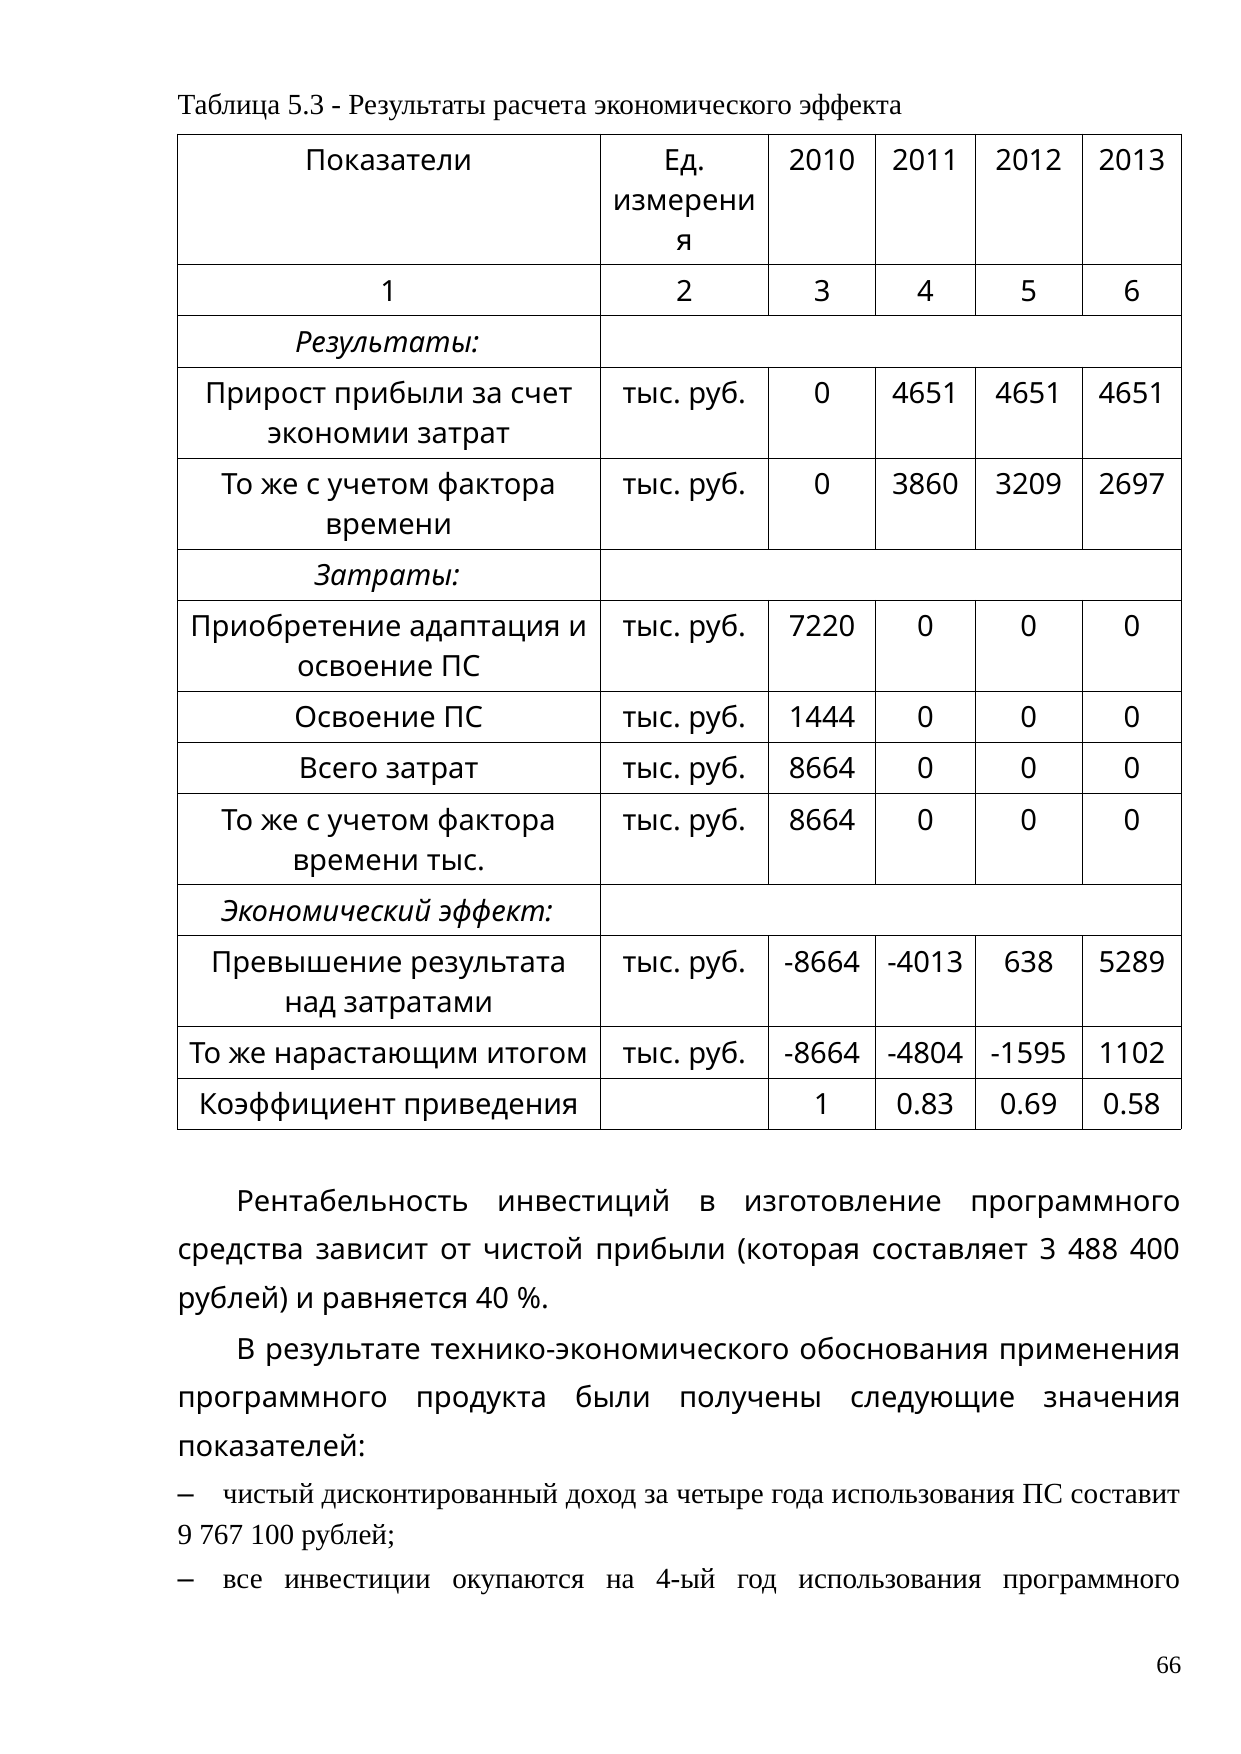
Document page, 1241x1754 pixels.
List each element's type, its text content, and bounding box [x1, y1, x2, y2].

text Рентабельность инвестиций в изготовление программного средства зависит от чистой прибыли (которая составляет 3 488 400 рублей) и равняется 40 %. [177, 1180, 1181, 1317]
table_cell [601, 550, 1181, 600]
table_cell -8664 [769, 1027, 875, 1078]
table_cell -8664 [769, 936, 875, 1026]
table_cell 1444 [769, 692, 875, 742]
table_cell 0 [876, 743, 975, 793]
table_cell тыс. руб. [601, 936, 768, 1026]
table_cell 0 [876, 601, 975, 691]
table_cell тыс. руб. [601, 368, 768, 458]
table_cell Всего затрат [178, 743, 600, 793]
table_header Ед. измерения [601, 135, 768, 264]
text В результате технико-экономического обоснования применения программного продукта были получены следующие значения показателей: [177, 1328, 1181, 1464]
table_cell [601, 1079, 768, 1129]
table_cell Освоение ПС [178, 692, 600, 742]
text Таблица 5.3 - Результаты расчета экономического эффекта [177, 87, 1181, 121]
table_cell 6 [1083, 265, 1181, 315]
table_cell 0 [876, 794, 975, 884]
table_cell 4 [876, 265, 975, 315]
table_cell 1 [178, 265, 600, 315]
table_cell Экономический эффект: [178, 885, 600, 935]
table_cell 3209 [976, 459, 1082, 548]
table_cell тыс. руб. [601, 459, 768, 548]
table_cell 2 [601, 265, 768, 315]
table_cell 1 [769, 1079, 875, 1129]
table_header 2013 [1083, 135, 1181, 264]
table_cell тыс. руб. [601, 692, 768, 742]
table_cell -4013 [876, 936, 975, 1026]
table_cell Приобретение адаптация и освоение ПС [178, 601, 600, 691]
table_cell 0 [1083, 601, 1181, 691]
table_cell 8664 [769, 794, 875, 884]
table_cell 0 [976, 794, 1082, 884]
table_cell Затраты: [178, 550, 600, 600]
table_cell 8664 [769, 743, 875, 793]
table_cell 0.83 [876, 1079, 975, 1129]
table_cell [601, 316, 1181, 367]
table_cell тыс. руб. [601, 1027, 768, 1078]
table_cell 0 [1083, 794, 1181, 884]
table_header 2012 [976, 135, 1082, 264]
table_cell -4804 [876, 1027, 975, 1078]
table_cell 5289 [1083, 936, 1181, 1026]
table_cell 0 [976, 692, 1082, 742]
list чистый дисконтированный доход за четыре года использования ПС составит 9 767 100 рублей; [177, 1476, 1181, 1551]
table_cell 3 [769, 265, 875, 315]
table_cell тыс. руб. [601, 794, 768, 884]
table_cell 0 [1083, 743, 1181, 793]
table_cell тыс. руб. [601, 601, 768, 691]
table_cell Коэффициент приведения [178, 1079, 600, 1129]
table_cell 4651 [976, 368, 1082, 458]
table_cell 638 [976, 936, 1082, 1026]
table_cell 4651 [1083, 368, 1181, 458]
table_cell 5 [976, 265, 1082, 315]
table_header Показатели [178, 135, 600, 264]
table_cell [601, 885, 1181, 935]
table_cell 2697 [1083, 459, 1181, 548]
table_cell 4651 [876, 368, 975, 458]
table_cell 3860 [876, 459, 975, 548]
table_cell То же с учетом фактора времени [178, 459, 600, 548]
table_cell Прирост прибыли за счет экономии затрат [178, 368, 600, 458]
table_header 2011 [876, 135, 975, 264]
table_cell 1102 [1083, 1027, 1181, 1078]
table_cell 0 [1083, 692, 1181, 742]
table_cell Превышение результата над затратами [178, 936, 600, 1026]
table_cell 7220 [769, 601, 875, 691]
table_cell тыс. руб. [601, 743, 768, 793]
table_cell Результаты: [178, 316, 600, 367]
table_cell То же нарастающим итогом [178, 1027, 600, 1078]
table_header 2010 [769, 135, 875, 264]
table_cell -1595 [976, 1027, 1082, 1078]
table_cell 0 [976, 743, 1082, 793]
table_cell 0 [769, 459, 875, 548]
list все инвестиции окупаются на 4-ый год использования программного [177, 1561, 1181, 1594]
table_cell 0.69 [976, 1079, 1082, 1129]
table_cell 0.58 [1083, 1079, 1181, 1129]
table_cell 0 [769, 368, 875, 458]
table_cell 0 [876, 692, 975, 742]
table_cell То же с учетом фактора времени тыс. [178, 794, 600, 884]
table_cell 0 [976, 601, 1082, 691]
